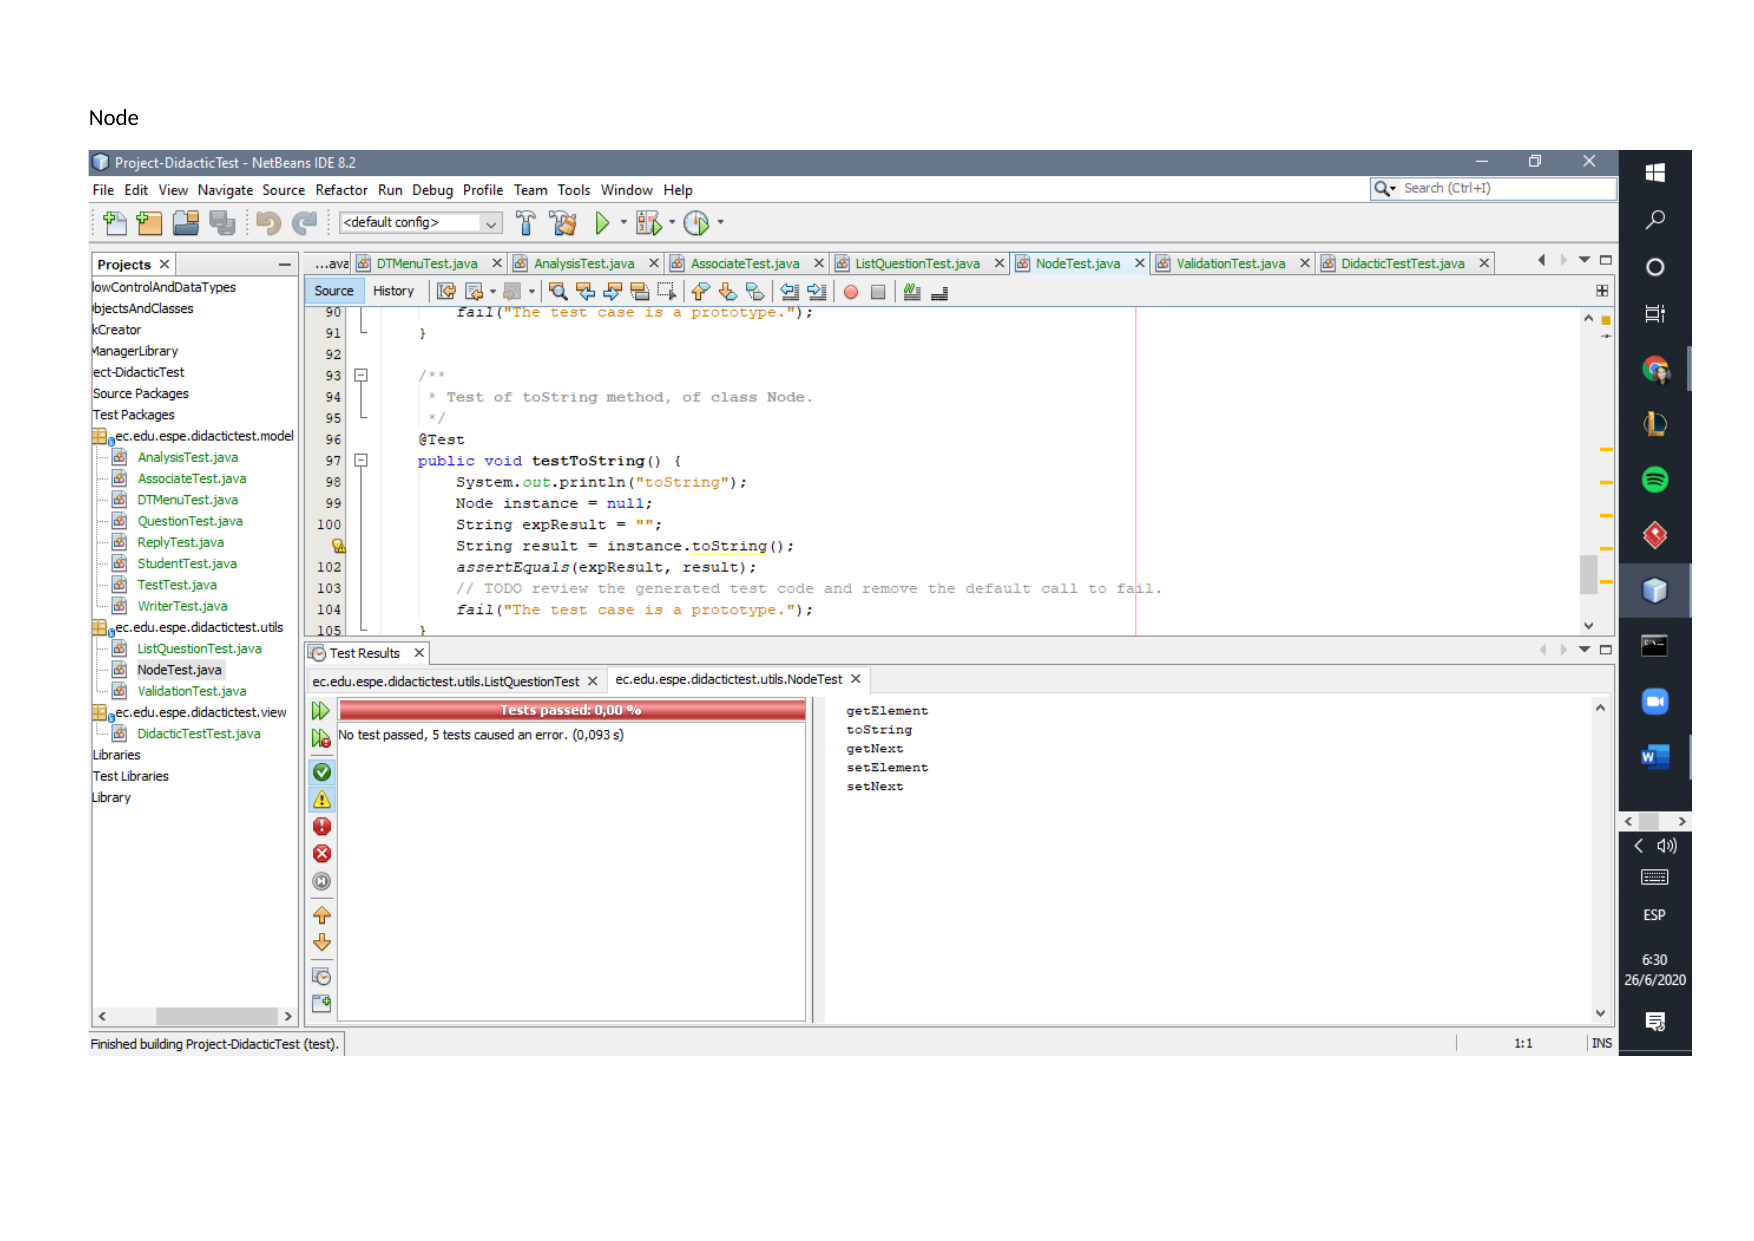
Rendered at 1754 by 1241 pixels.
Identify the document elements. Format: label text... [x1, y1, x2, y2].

text Node [88, 103, 1668, 131]
